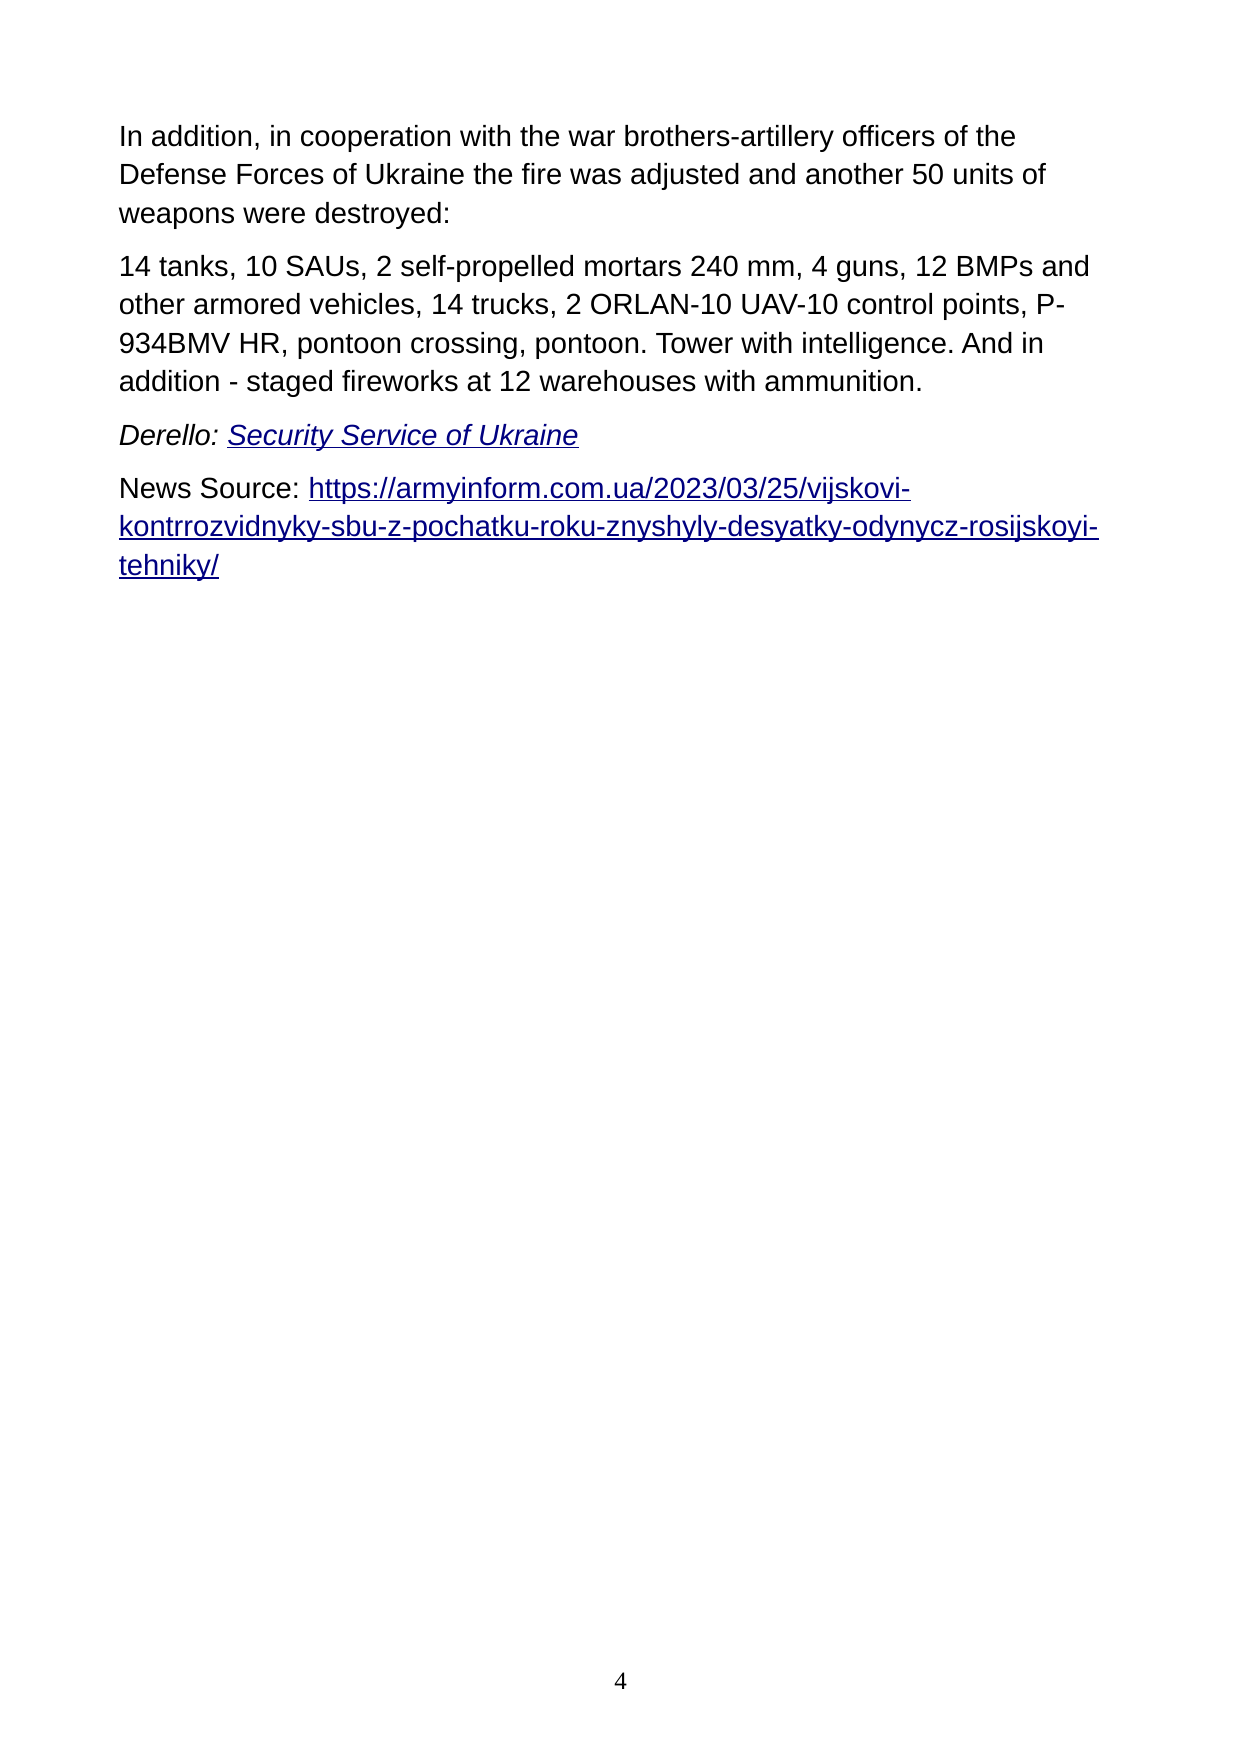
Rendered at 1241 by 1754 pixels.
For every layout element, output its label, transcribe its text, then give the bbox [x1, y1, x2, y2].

text News Source: https://armyinform.com.ua/2023/03/25/vijskovi-kontrrozvidnyky-sbu-z-pochatku-roku-znyshyly-desyatky-odynycz-rosijskoyi-tehniky/ [118, 471, 1122, 581]
text Derello: Security Service of Ukraine [118, 417, 1122, 451]
text 14 tanks, 10 SAUs, 2 self-propelled mortars 240 mm, 4 guns, 12 BMPs and other armored vehicles, 14 trucks, 2 ORLAN-10 UAV-10 control points, P-934BMV HR, pontoon crossing, pontoon. Tower with intelligence. And in addition - staged fireworks at 12 warehouses with ammunition. [118, 249, 1122, 398]
text In addition, in cooperation with the war brothers-artillery officers of the Defense Forces of Ukraine the fire was adjusted and another 50 units of weapons were destroyed: [118, 118, 1122, 229]
